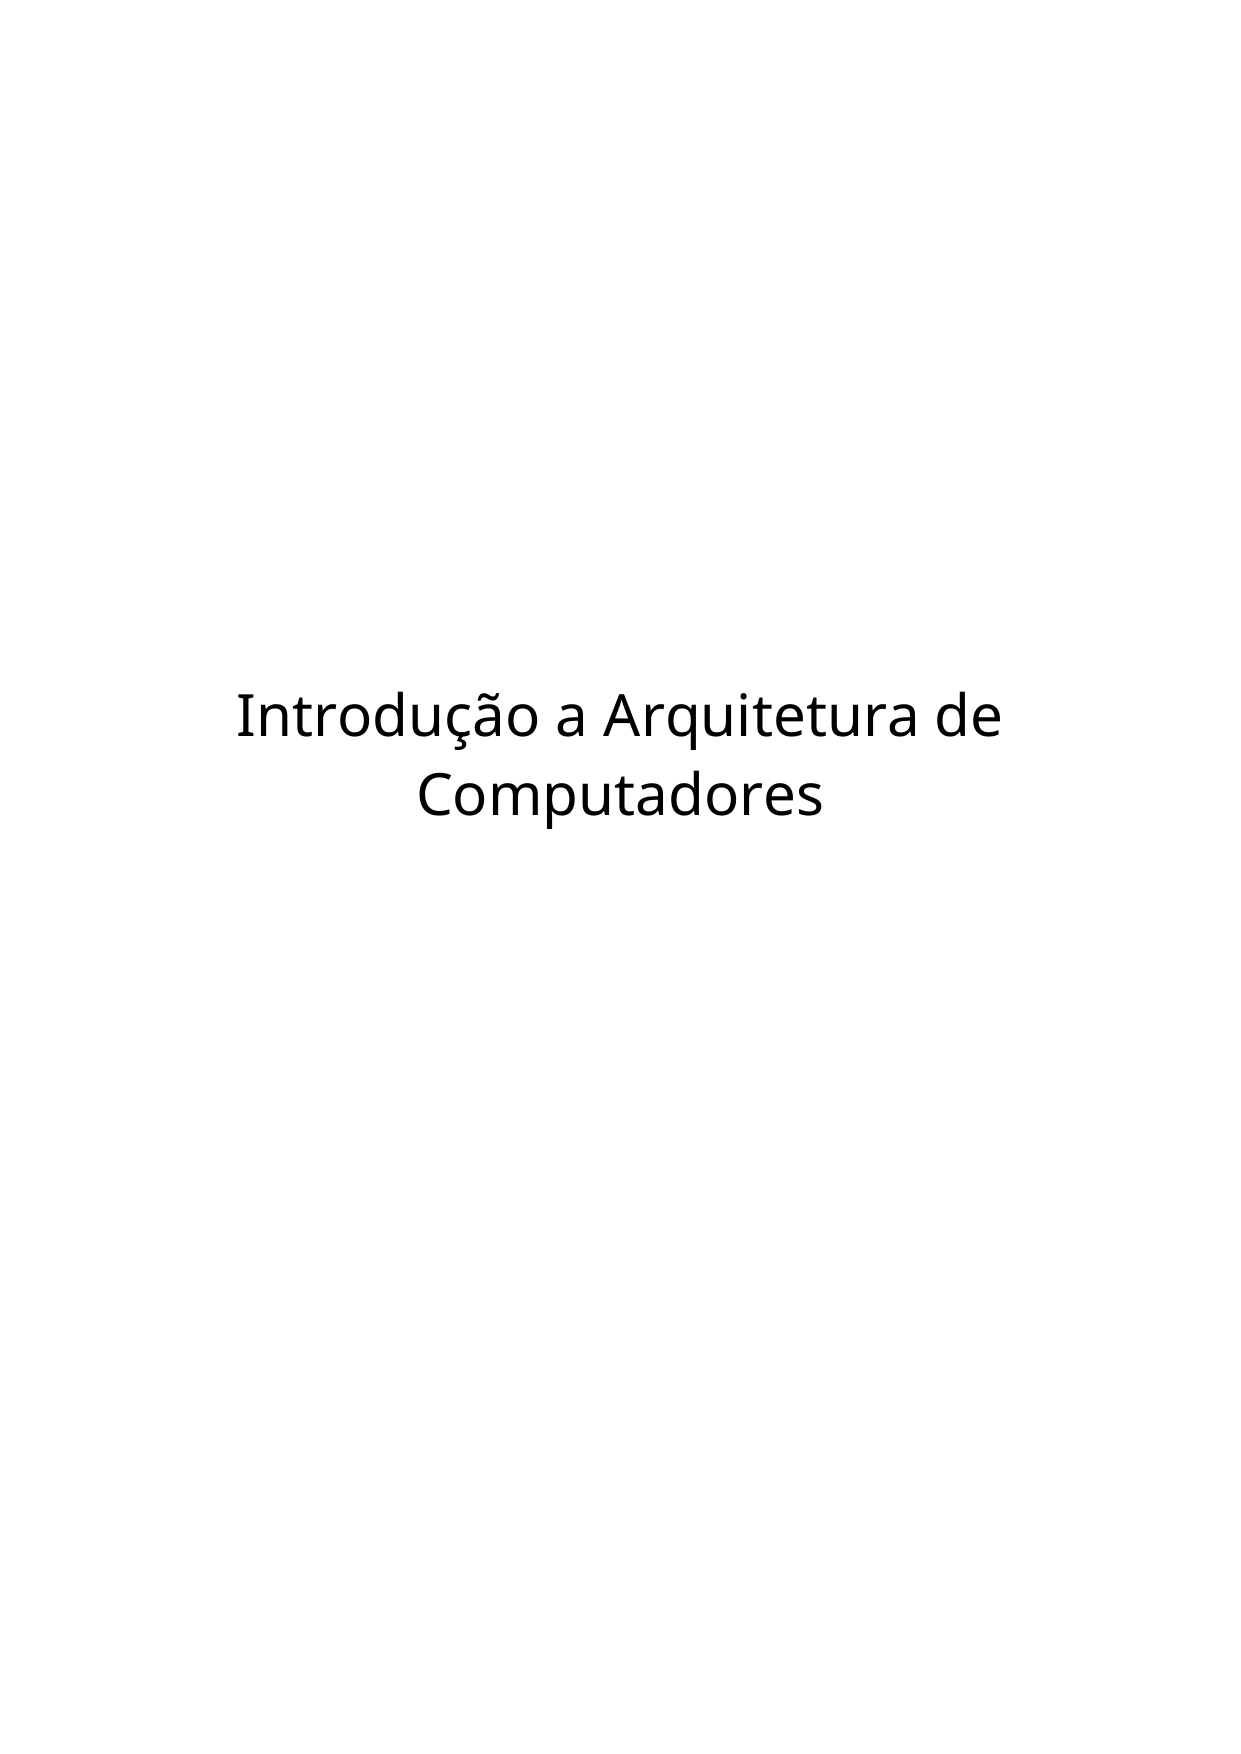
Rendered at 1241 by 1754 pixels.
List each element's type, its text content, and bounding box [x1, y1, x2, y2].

text Introdução a Arquitetura de Computadores [118, 674, 1122, 833]
